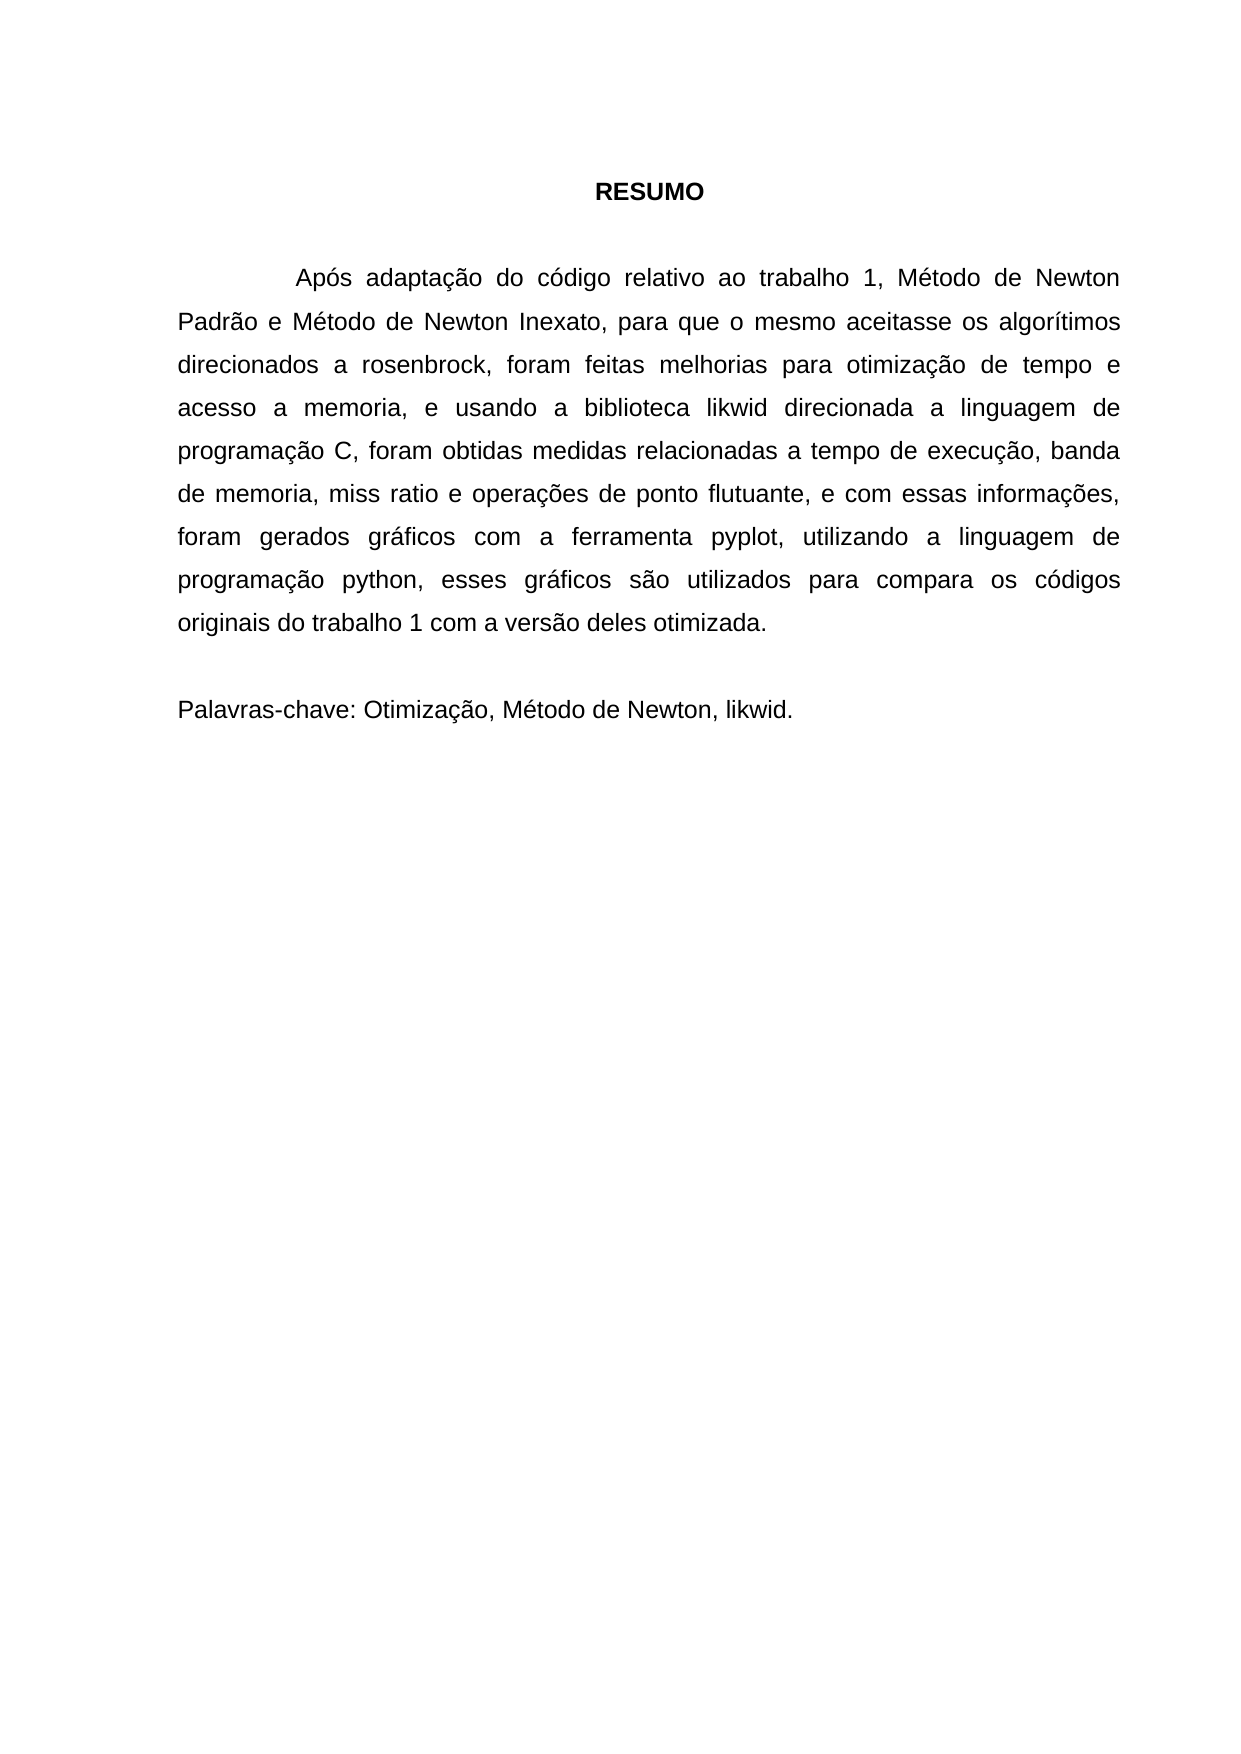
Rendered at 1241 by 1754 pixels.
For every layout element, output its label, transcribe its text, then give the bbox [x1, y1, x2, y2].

text Palavras-chave: Otimização, Método de Newton, likwid. [177, 695, 1122, 723]
text RESUMO [177, 177, 1122, 206]
text Após adaptação do código relativo ao trabalho 1, Método de Newton Padrão e Método de Newton Inexato, para que o mesmo aceitasse os algorítimos direcionados a rosenbrock, foram feitas melhorias para otimização de tempo e acesso a memoria, e usando a biblioteca likwid direcionada a linguagem de programação C, foram obtidas medidas relacionadas a tempo de execução, banda de memoria, miss ratio e operações de ponto flutuante, e com essas informações, foram gerados gráficos com a ferramenta pyplot, utilizando a linguagem de programação python, esses gráficos são utilizados para compara os códigos originais do trabalho 1 com a versão deles otimizada. [177, 263, 1122, 637]
